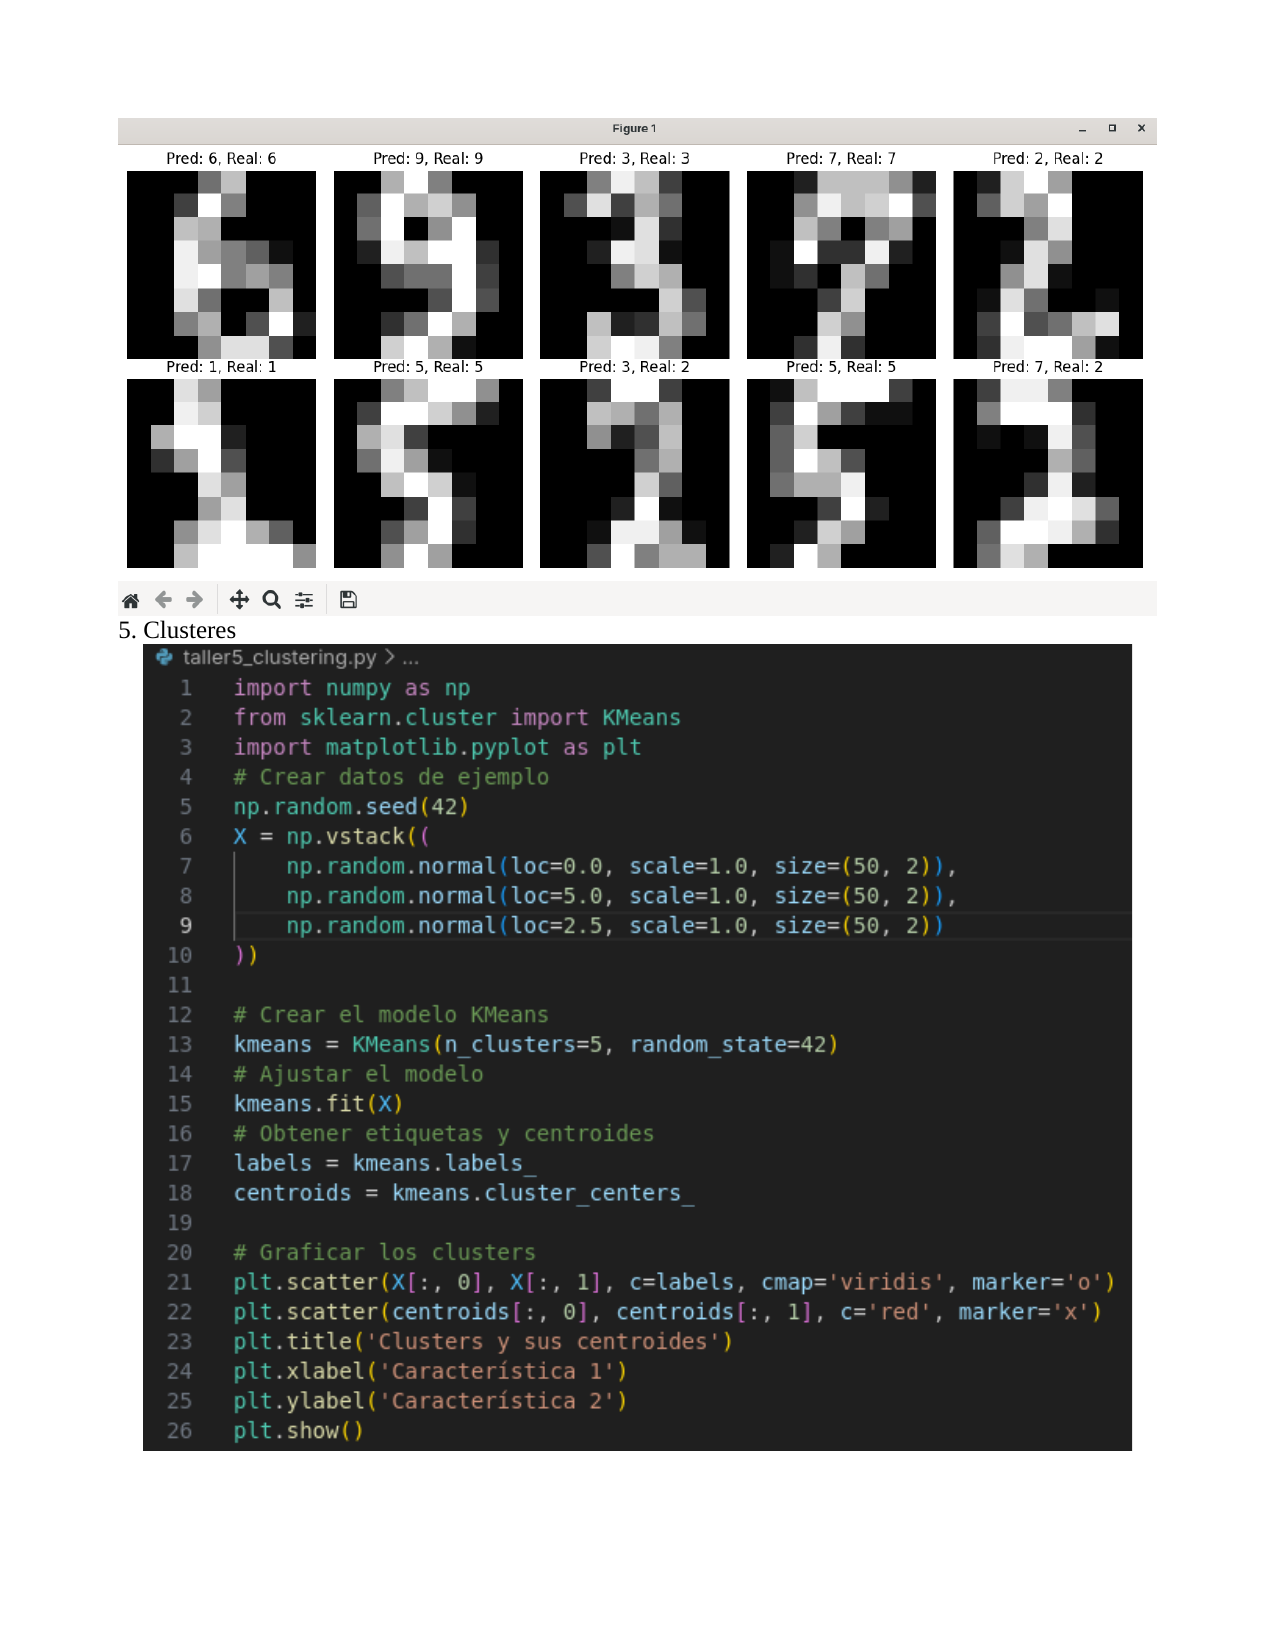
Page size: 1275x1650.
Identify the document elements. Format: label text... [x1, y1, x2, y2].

text 5. Clusteres [118, 616, 1157, 644]
picture [143, 644, 1133, 1451]
picture [118, 118, 1157, 616]
